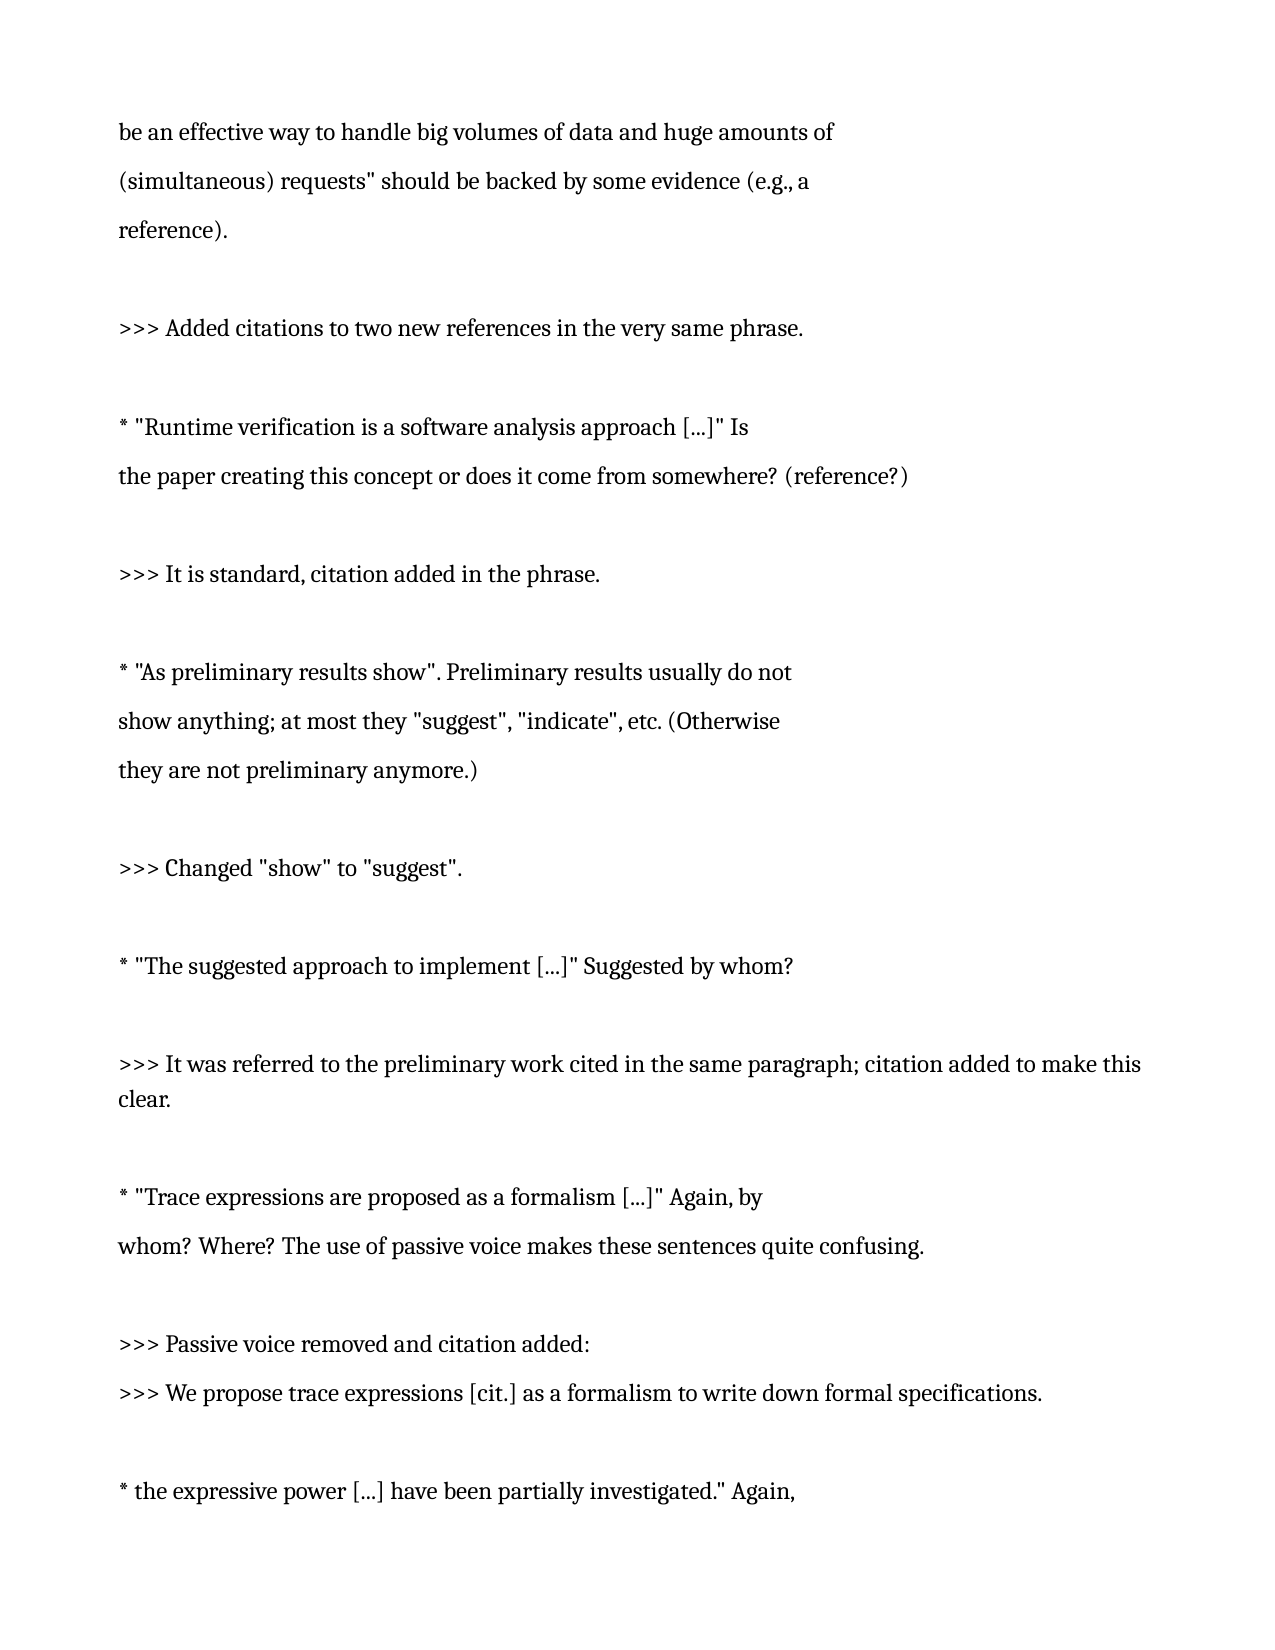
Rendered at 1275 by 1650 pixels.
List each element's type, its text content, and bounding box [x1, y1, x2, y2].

text show anything; at most they "suggest", "indicate", etc. (Otherwise [118, 707, 1157, 736]
text whom? Where? The use of passive voice makes these sentences quite confusing. [118, 1232, 1157, 1261]
text >>> We propose trace expressions [cit.] as a formalism to write down formal specifications. [118, 1379, 1157, 1408]
text the paper creating this concept or does it come from somewhere? (reference?) [118, 462, 1157, 490]
text >>> Changed "show" to "suggest". [118, 854, 1157, 883]
text they are not preliminary anymore.) [118, 756, 1157, 785]
text >>> Added citations to two new references in the very same phrase. [118, 314, 1157, 343]
text be an effective way to handle big volumes of data and huge amounts of [118, 118, 1157, 147]
text >>> It is standard, citation added in the phrase. [118, 560, 1157, 588]
text >>> Passive voice removed and citation added: [118, 1330, 1157, 1359]
text * "As preliminary results show". Preliminary results usually do not [118, 658, 1157, 687]
text * "Trace expressions are proposed as a formalism [...]" Again, by [118, 1183, 1157, 1212]
text * the expressive power [...] have been partially investigated." Again, [118, 1477, 1157, 1506]
text * "Runtime verification is a software analysis approach [...]" Is [118, 412, 1157, 441]
text * "The suggested approach to implement [...]" Suggested by whom? [118, 952, 1157, 981]
text reference). [118, 216, 1157, 245]
text >>> It was referred to the preliminary work cited in the same paragraph; citation added to make this clear. [118, 1050, 1157, 1113]
text (simultaneous) requests" should be backed by some evidence (e.g., a [118, 167, 1157, 196]
